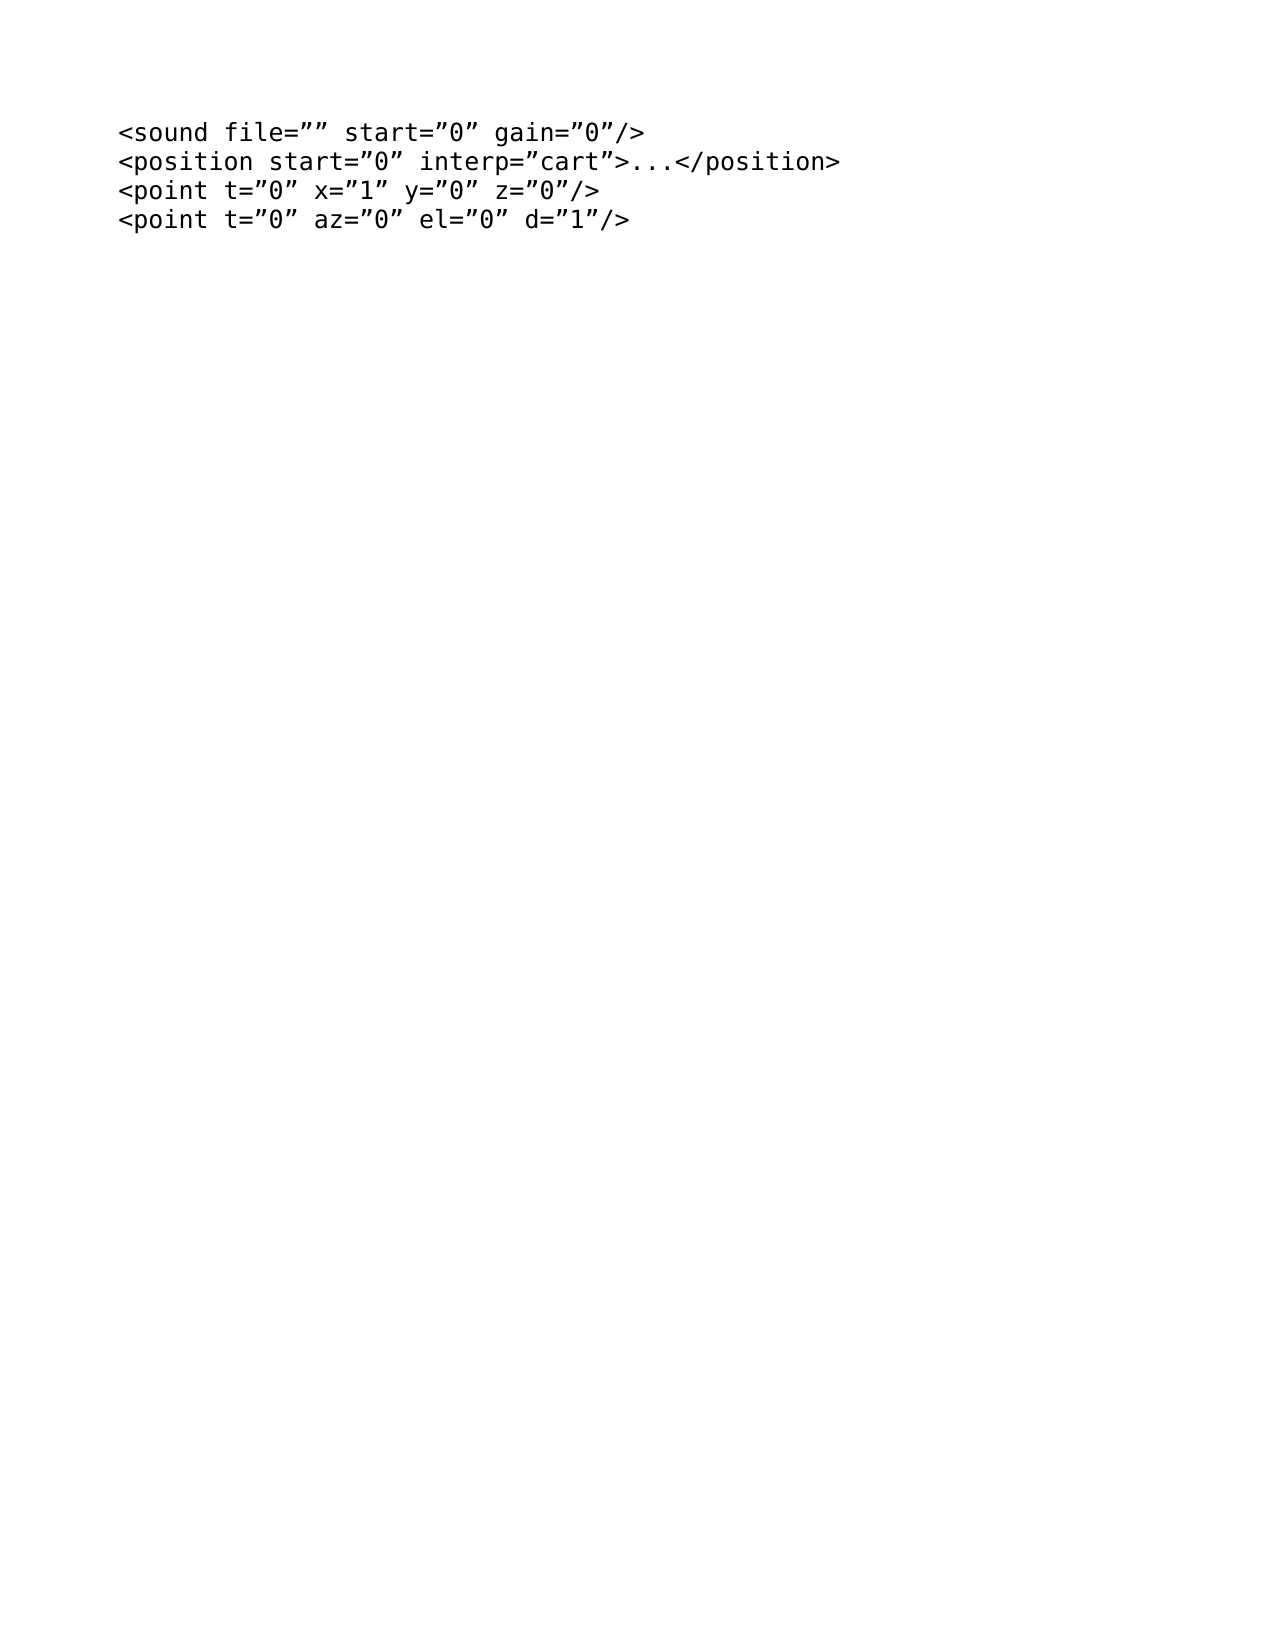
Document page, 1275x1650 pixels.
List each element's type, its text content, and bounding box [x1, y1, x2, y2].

text <point t=”0” az=”0” el=”0” d=”1”/> [118, 206, 1157, 235]
text <position start=”0” interp=”cart”>...</position> [118, 147, 1157, 176]
text <point t=”0” x=”1” y=”0” z=”0”/> [118, 176, 1157, 206]
text <sound file=”” start=”0” gain=”0”/> [118, 118, 1157, 147]
